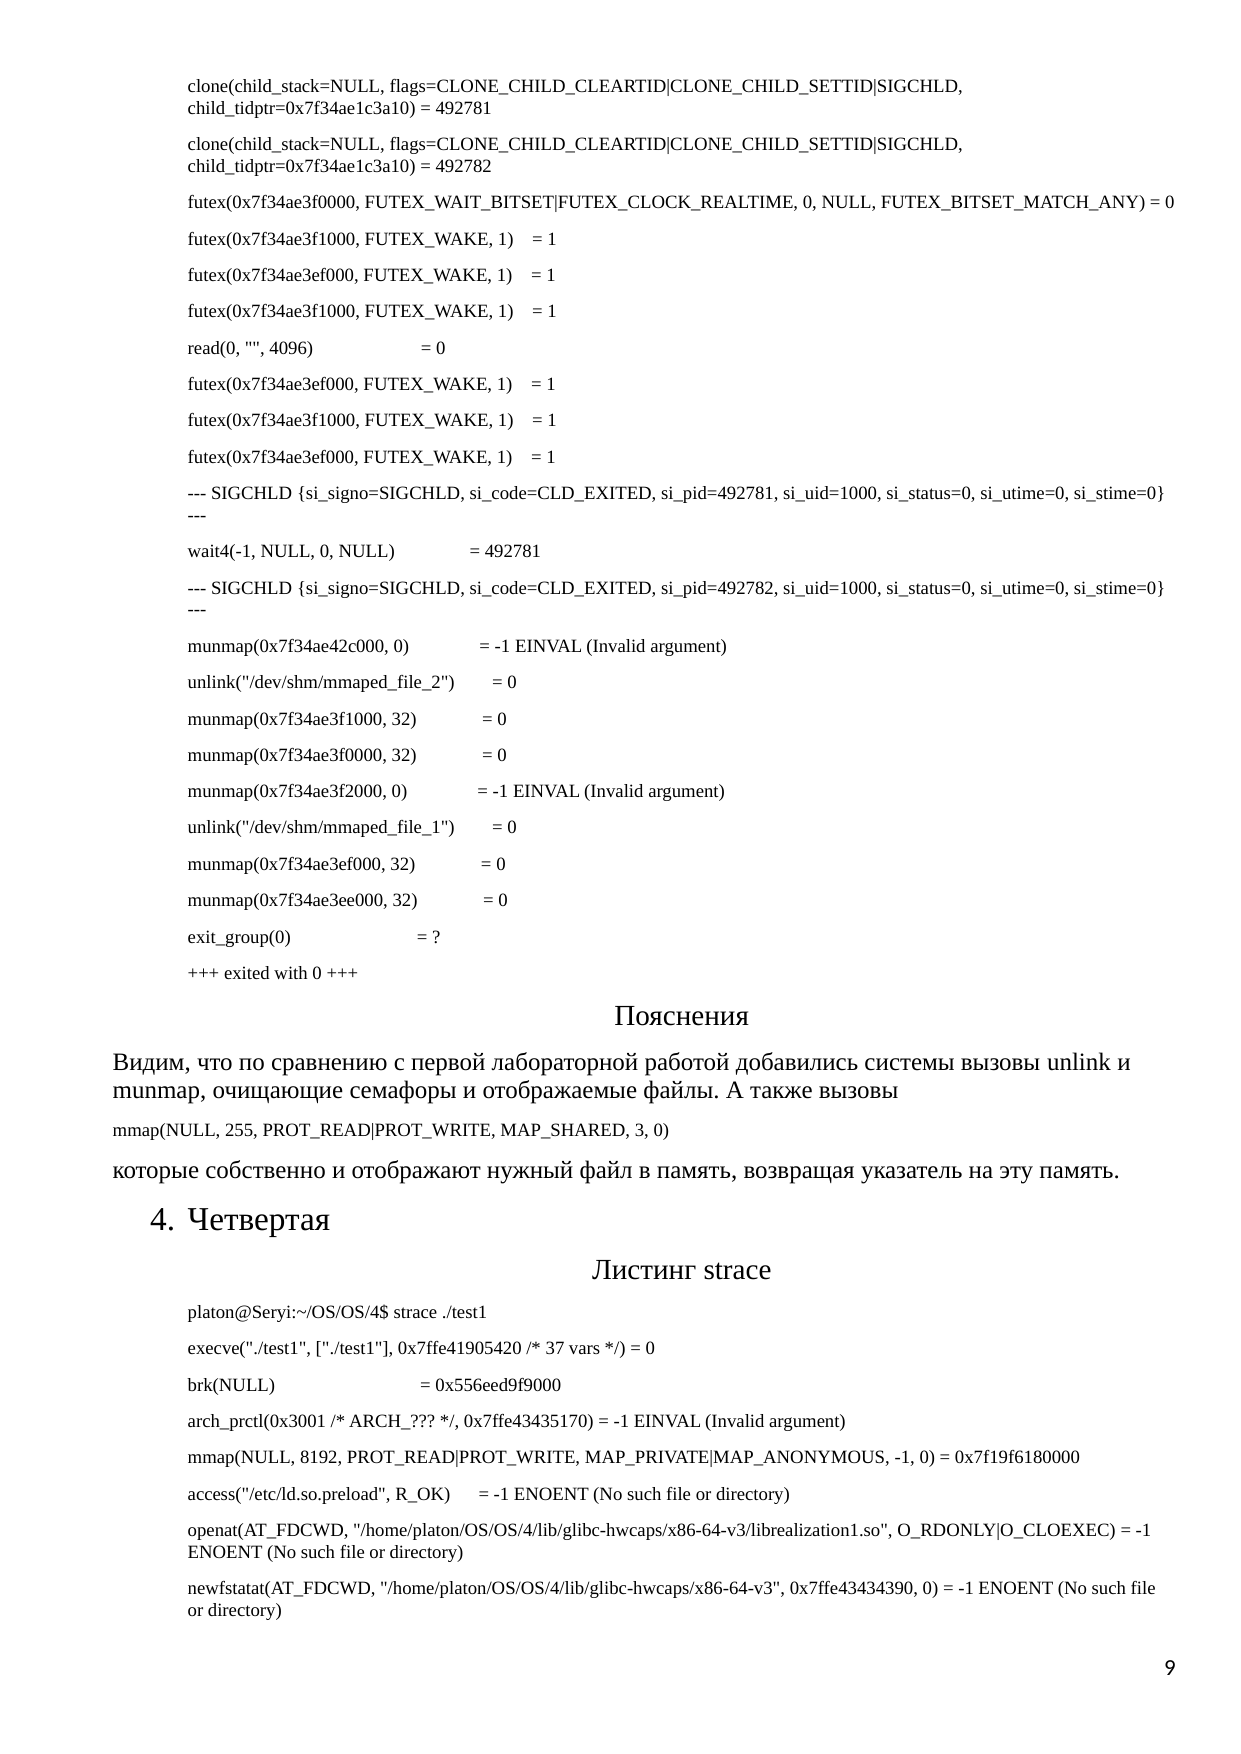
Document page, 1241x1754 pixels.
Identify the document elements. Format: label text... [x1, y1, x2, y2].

text которые собственно и отображают нужный файл в память, возвращая указатель на эту память. [112, 1156, 1176, 1184]
text read(0, "", 4096) = 0 [187, 337, 1176, 358]
text munmap(0x7f34ae3f0000, 32) = 0 [187, 744, 1176, 765]
text munmap(0x7f34ae3ee000, 32) = 0 [187, 889, 1176, 911]
text unlink("/dev/shm/mmaped_file_2") = 0 [187, 671, 1176, 693]
text mmap(NULL, 255, PROT_READ|PROT_WRITE, MAP_SHARED, 3, 0) [112, 1119, 1176, 1141]
text clone(child_stack=NULL, flags=CLONE_CHILD_CLEARTID|CLONE_CHILD_SETTID|SIGCHLD, child_tidptr=0x7f34ae1c3a10) = 492781 [187, 75, 1176, 118]
text access("/etc/ld.so.preload", R_OK) = -1 ENOENT (No such file or directory) [187, 1482, 1176, 1504]
text futex(0x7f34ae3ef000, FUTEX_WAKE, 1) = 1 [187, 264, 1176, 286]
text futex(0x7f34ae3f1000, FUTEX_WAKE, 1) = 1 [187, 300, 1176, 322]
text exit_group(0) = ? [187, 926, 1176, 947]
text execve("./test1", ["./test1"], 0x7ffe41905420 /* 37 vars */) = 0 [187, 1337, 1176, 1359]
text --- SIGCHLD {si_signo=SIGCHLD, si_code=CLD_EXITED, si_pid=492781, si_uid=1000, si_status=0, si_utime=0, si_stime=0} --- [187, 482, 1176, 525]
list Четвертая [150, 1199, 1176, 1237]
text Пояснения [187, 998, 1176, 1032]
text clone(child_stack=NULL, flags=CLONE_CHILD_CLEARTID|CLONE_CHILD_SETTID|SIGCHLD, child_tidptr=0x7f34ae1c3a10) = 492782 [187, 133, 1176, 176]
text futex(0x7f34ae3f0000, FUTEX_WAIT_BITSET|FUTEX_CLOCK_REALTIME, 0, NULL, FUTEX_BITSET_MATCH_ANY) = 0 [187, 191, 1176, 213]
text brk(NULL) = 0x556eed9f9000 [187, 1373, 1176, 1395]
text openat(AT_FDCWD, "/home/platon/OS/OS/4/lib/glibc-hwcaps/x86-64-v3/librealization1.so", O_RDONLY|O_CLOEXEC) = -1 ENOENT (No such file or directory) [187, 1519, 1176, 1562]
text mmap(NULL, 8192, PROT_READ|PROT_WRITE, MAP_PRIVATE|MAP_ANONYMOUS, -1, 0) = 0x7f19f6180000 [187, 1446, 1176, 1468]
text futex(0x7f34ae3ef000, FUTEX_WAKE, 1) = 1 [187, 446, 1176, 467]
text futex(0x7f34ae3ef000, FUTEX_WAKE, 1) = 1 [187, 373, 1176, 394]
text munmap(0x7f34ae42c000, 0) = -1 EINVAL (Invalid argument) [187, 635, 1176, 656]
text --- SIGCHLD {si_signo=SIGCHLD, si_code=CLD_EXITED, si_pid=492782, si_uid=1000, si_status=0, si_utime=0, si_stime=0} --- [187, 577, 1176, 620]
text +++ exited with 0 +++ [187, 962, 1176, 983]
text unlink("/dev/shm/mmaped_file_1") = 0 [187, 816, 1176, 838]
text platon@Seryi:~/OS/OS/4$ strace ./test1 [187, 1301, 1176, 1322]
text futex(0x7f34ae3f1000, FUTEX_WAKE, 1) = 1 [187, 228, 1176, 249]
text futex(0x7f34ae3f1000, FUTEX_WAKE, 1) = 1 [187, 409, 1176, 431]
text arch_prctl(0x3001 /* ARCH_??? */, 0x7ffe43435170) = -1 EINVAL (Invalid argument) [187, 1410, 1176, 1431]
text munmap(0x7f34ae3f2000, 0) = -1 EINVAL (Invalid argument) [187, 780, 1176, 802]
text munmap(0x7f34ae3f1000, 32) = 0 [187, 707, 1176, 729]
text Видим, что по сравнению с первой лабораторной работой добавились системы вызовы unlink и munmap, очищающие семафоры и отображаемые файлы. А также вызовы [112, 1047, 1176, 1104]
text munmap(0x7f34ae3ef000, 32) = 0 [187, 853, 1176, 874]
text wait4(-1, NULL, 0, NULL) = 492781 [187, 540, 1176, 562]
text newfstatat(AT_FDCWD, "/home/platon/OS/OS/4/lib/glibc-hwcaps/x86-64-v3", 0x7ffe43434390, 0) = -1 ENOENT (No such file or directory) [187, 1577, 1176, 1620]
text Листинг strace [187, 1252, 1176, 1286]
